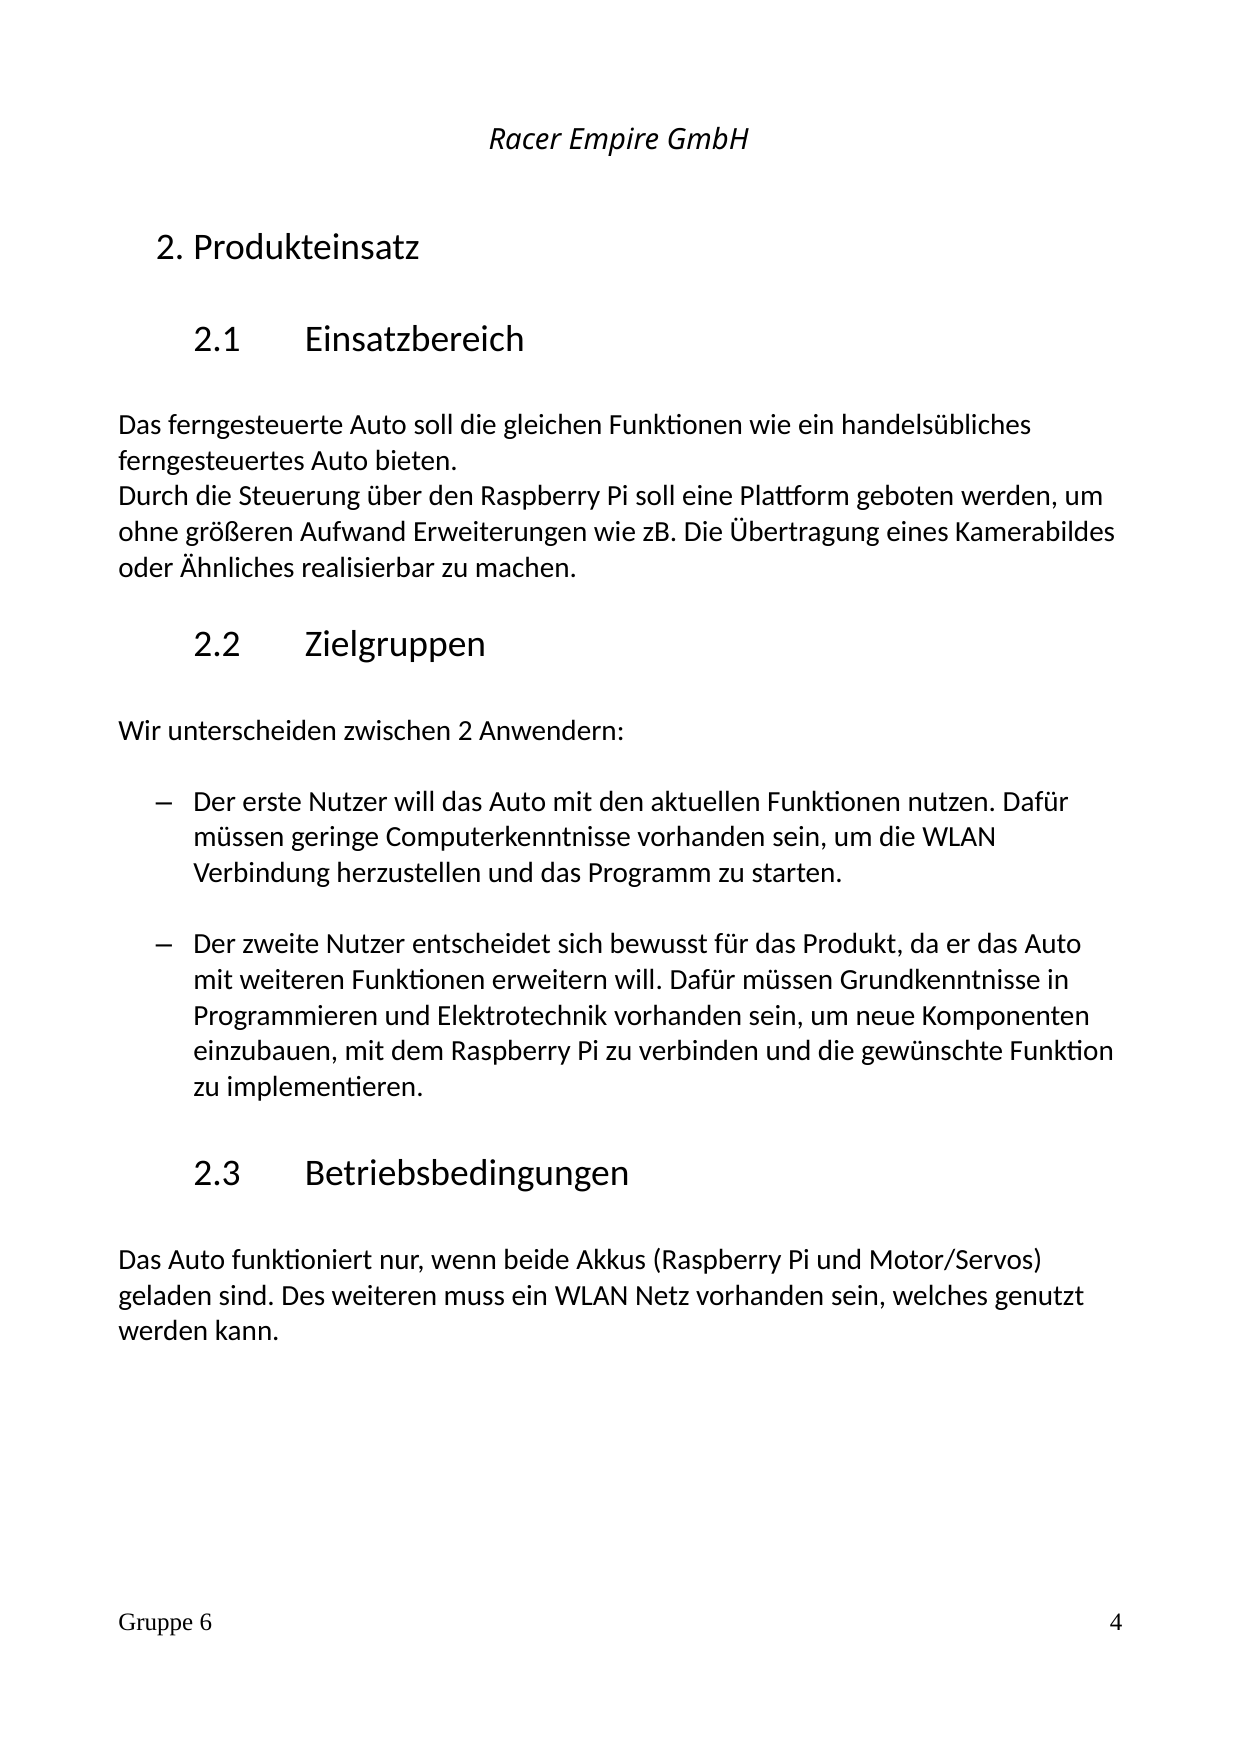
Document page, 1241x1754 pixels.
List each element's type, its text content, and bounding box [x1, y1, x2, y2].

text Das ferngesteuerte Auto soll die gleichen Funktionen wie ein handelsübliches ferngesteuertes Auto bieten. [118, 406, 1122, 477]
list Produkteinsatz [156, 223, 1122, 269]
text Das Auto funktioniert nur, wenn beide Akkus (Raspberry Pi und Motor/Servos) geladen sind. Des weiteren muss ein WLAN Netz vorhanden sein, welches genutzt werden kann. [118, 1241, 1122, 1348]
text Durch die Steuerung über den Raspberry Pi soll eine Plattform geboten werden, um ohne größeren Aufwand Erweiterungen wie zB. Die Übertragung eines Kamerabildes oder Ähnliches realisierbar zu machen. [118, 477, 1122, 584]
list Zielgruppen [193, 620, 1122, 666]
list Der zweite Nutzer entscheidet sich bewusst für das Produkt, da er das Auto mit weiteren Funktionen erweitern will. Dafür müssen Grundkenntnisse in Programmieren und Elektrotechnik vorhanden sein, um neue Komponenten einzubauen, mit dem Raspberry Pi zu verbinden und die gewünschte Funktion zu implementieren. [156, 925, 1122, 1103]
list Einsatzbereich [193, 314, 1122, 360]
list Betriebsbedingungen [193, 1149, 1122, 1195]
list Der erste Nutzer will das Auto mit den aktuellen Funktionen nutzen. Dafür müssen geringe Computerkenntnisse vorhanden sein, um die WLAN Verbindung herzustellen und das Programm zu starten. [156, 783, 1122, 890]
text Wir unterscheiden zwischen 2 Anwendern: [118, 712, 1122, 747]
